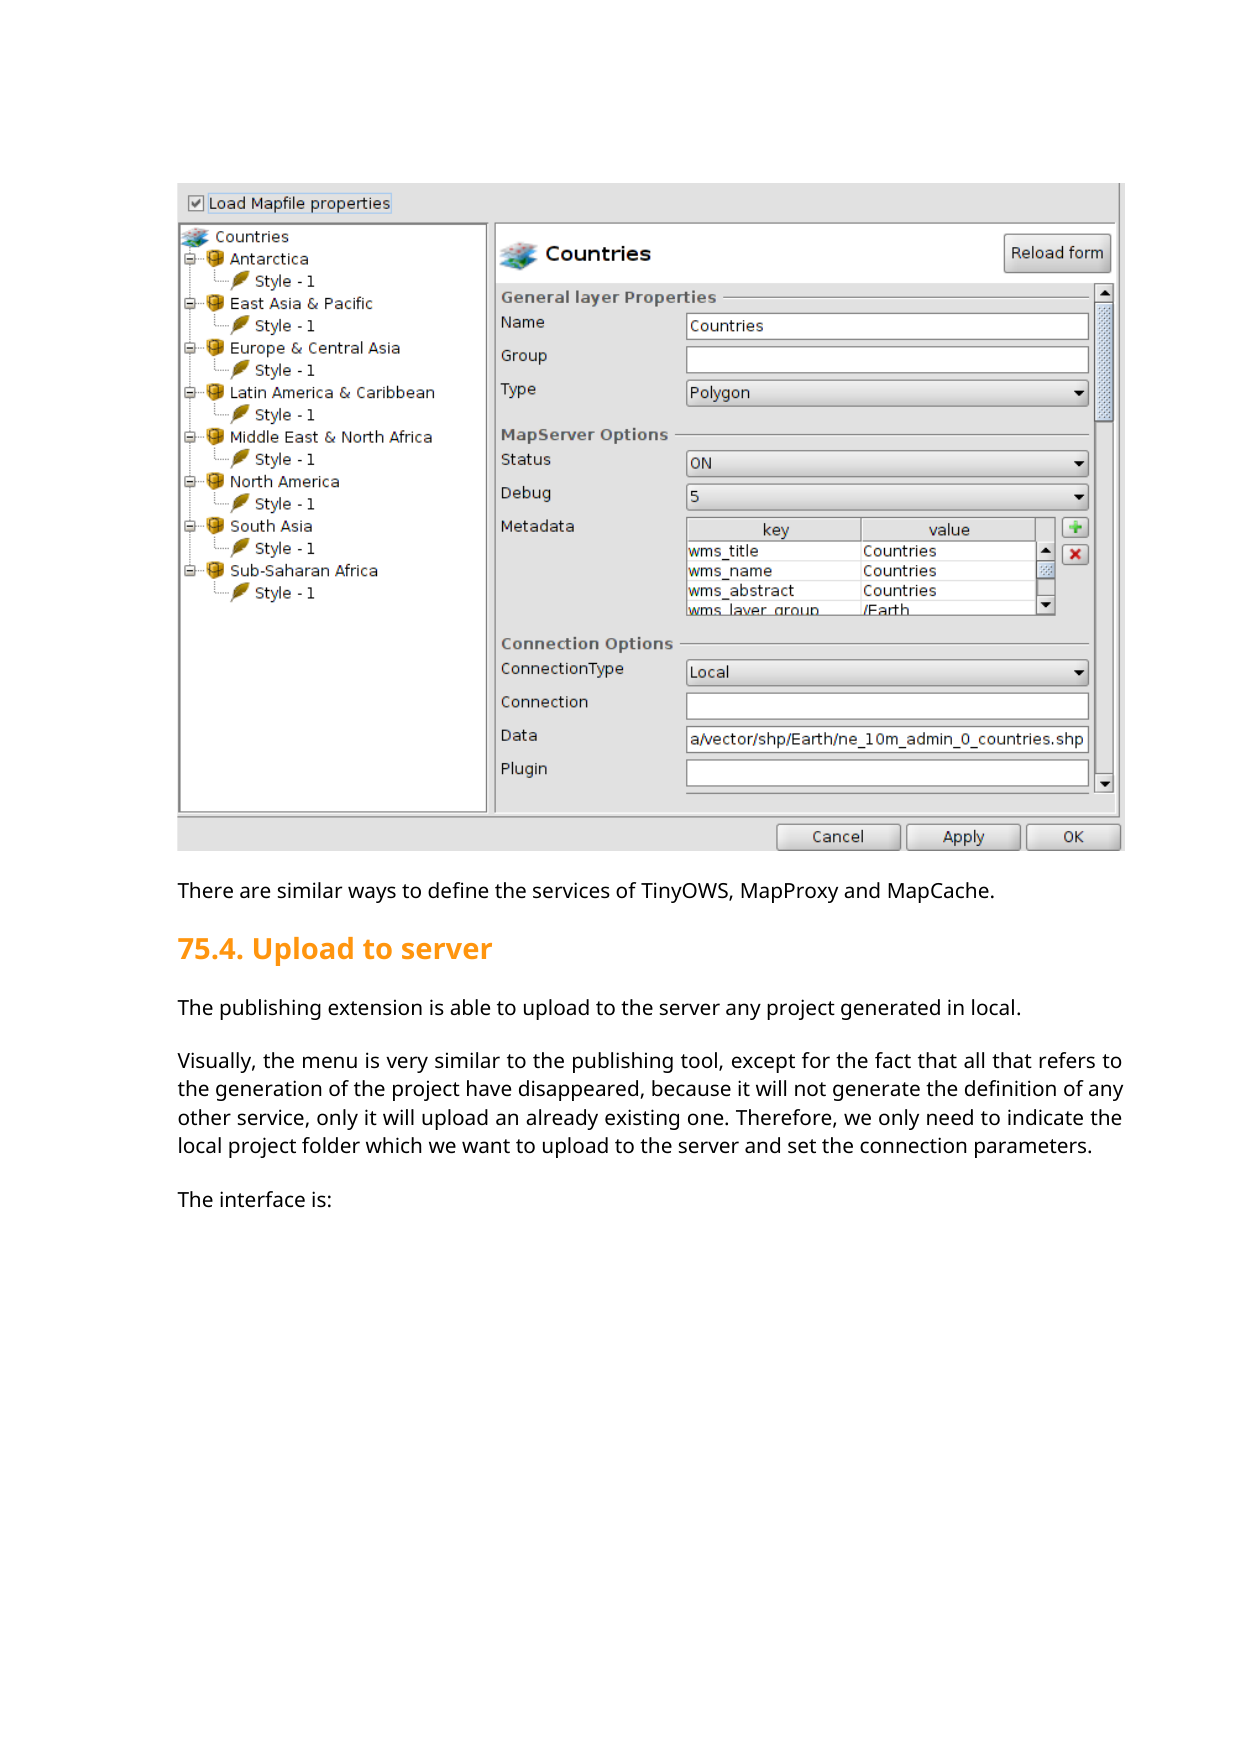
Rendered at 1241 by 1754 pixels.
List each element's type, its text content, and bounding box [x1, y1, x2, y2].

text Visually, the menu is very similar to the publishing tool, except for the fact that all that refers to the generation of the project have disappeared, because it will not generate the definition of any other service, only it will upload an already existing one. Therefore, we only need to indicate the local project folder which we want to upload to the server and set the connection parameters. [177, 1046, 1125, 1160]
text The publishing extension is able to upload to the server any project generated in local. [177, 993, 1125, 1021]
subtitle 75.4. Upload to server [177, 928, 1125, 968]
text The interface is: [177, 1185, 1125, 1213]
text There are similar ways to define the services of TinyOWS, MapProxy and MapCache. [177, 876, 1125, 904]
picture [177, 183, 1125, 851]
